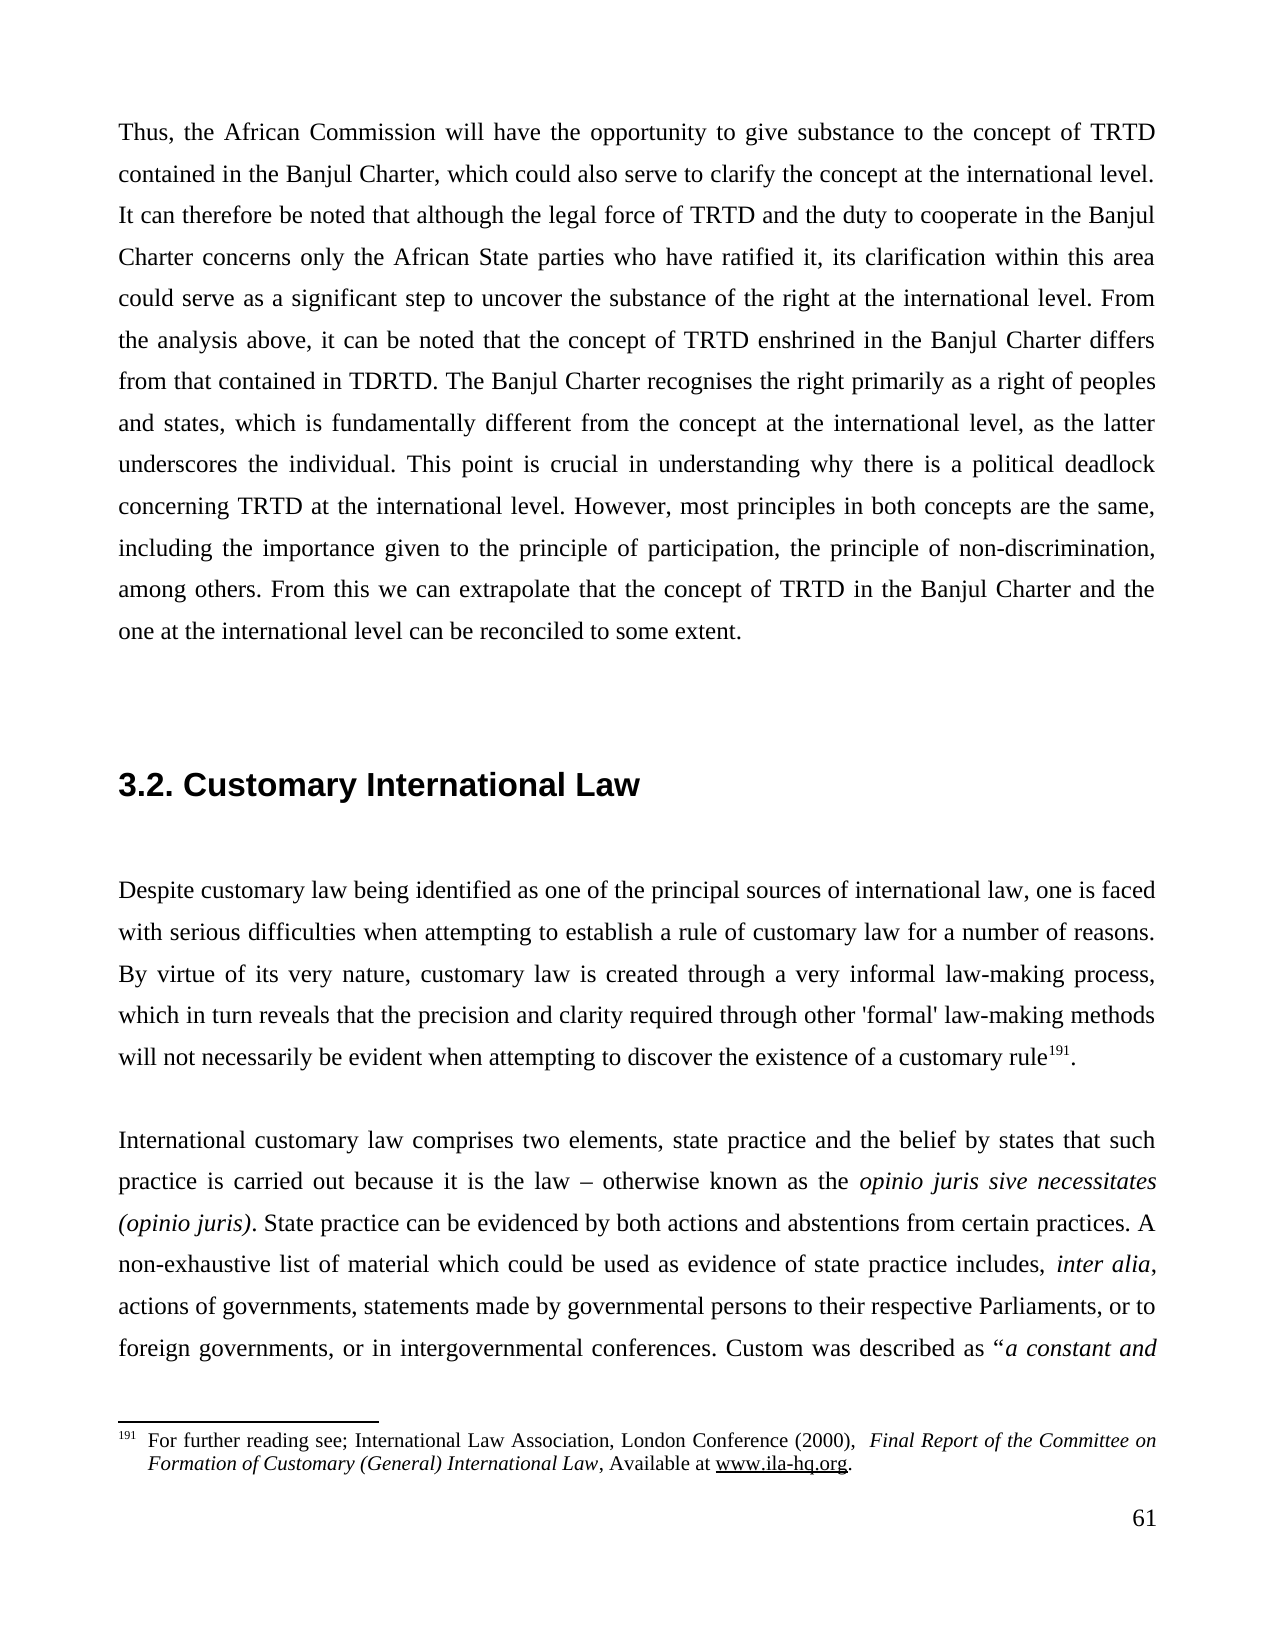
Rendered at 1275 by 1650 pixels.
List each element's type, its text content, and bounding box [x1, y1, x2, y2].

subtitle 3.2. Customary International Law [118, 767, 1157, 804]
text For further reading see; International Law Association, London Conference (2000), Final Report of the Committee on Formation of Customary (General) International Law, Available at www.ila-hq.org. [118, 1428, 1157, 1475]
text International customary law comprises two elements, state practice and the belief by states that such practice is carried out because it is the law – otherwise known as the opinio juris sive necessitates (opinio juris). State practice can be evidenced by both actions and abstentions from certain practices. A non-exhaustive list of material which could be used as evidence of state practice includes, inter alia, actions of governments, statements made by governmental persons to their respective Parliaments, or to foreign governments, or in intergovernmental conferences. Custom was described as “a constant and [118, 1126, 1157, 1361]
text Thus, the African Commission will have the opportunity to give substance to the concept of TRTD contained in the Banjul Charter, which could also serve to clarify the concept at the international level. It can therefore be noted that although the legal force of TRTD and the duty to cooperate in the Banjul Charter concerns only the African State parties who have ratified it, its clarification within this area could serve as a significant step to uncover the substance of the right at the international level. From the analysis above, it can be noted that the concept of TRTD enshrined in the Banjul Charter differs from that contained in TDRTD. The Banjul Charter recognises the right primarily as a right of peoples and states, which is fundamentally different from the concept at the international level, as the latter underscores the individual. This point is crucial in understanding why there is a political deadlock concerning TRTD at the international level. However, most principles in both concepts are the same, including the importance given to the principle of participation, the principle of non-discrimination, among others. From this we can extrapolate that the concept of TRTD in the Banjul Charter and the one at the international level can be reconciled to some extent. [118, 118, 1157, 644]
text Despite customary law being identified as one of the principal sources of international law, one is faced with serious difficulties when attempting to establish a rule of customary law for a number of reasons. By virtue of its very nature, customary law is created through a very informal law-making process, which in turn reveals that the precision and clarity required through other 'formal' law-making methods will not necessarily be evident when attempting to discover the existence of a customary rule. [118, 877, 1157, 1071]
